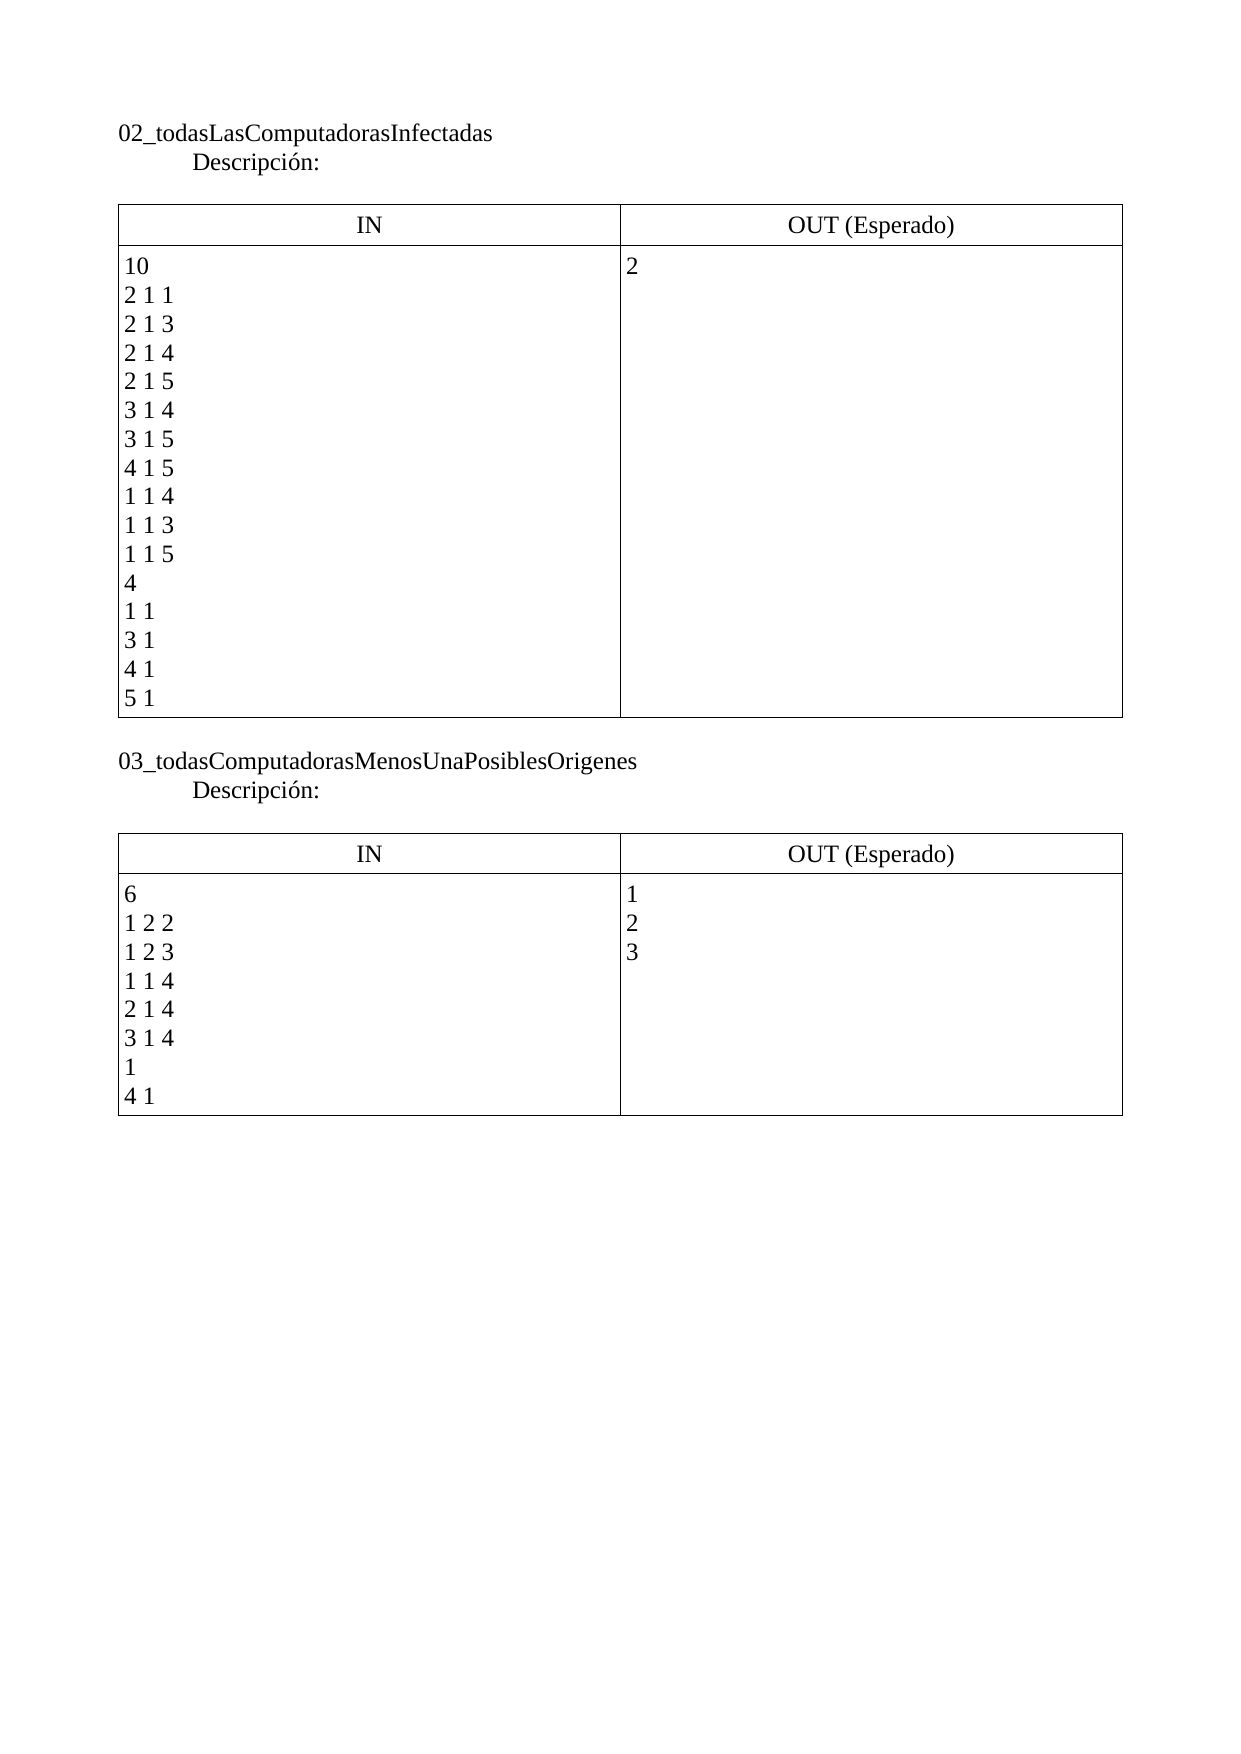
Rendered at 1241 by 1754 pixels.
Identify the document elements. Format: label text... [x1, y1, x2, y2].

table_header IN [119, 834, 620, 873]
table_header OUT (Esperado) [621, 205, 1122, 245]
table_cell 10 2 1 1 2 1 3 2 1 4 2 1 5 3 1 4 3 1 5 4 1 5 1 1 4 1 1 3 1 1 5 4 1 1 3 1 4 1 5 1 [119, 246, 620, 717]
table_header OUT (Esperado) [621, 834, 1122, 873]
text Descripción: [118, 775, 1122, 804]
text 02_todasLasComputadorasInfectadas [118, 118, 1122, 147]
table_cell 2 [621, 246, 1122, 717]
table_cell 1 2 3 [621, 874, 1122, 1115]
text Descripción: [118, 147, 1122, 176]
text 03_todasComputadorasMenosUnaPosiblesOrigenes [118, 746, 1122, 775]
table_cell 6 1 2 2 1 2 3 1 1 4 2 1 4 3 1 4 1 4 1 [119, 874, 620, 1115]
table_header IN [119, 205, 620, 245]
